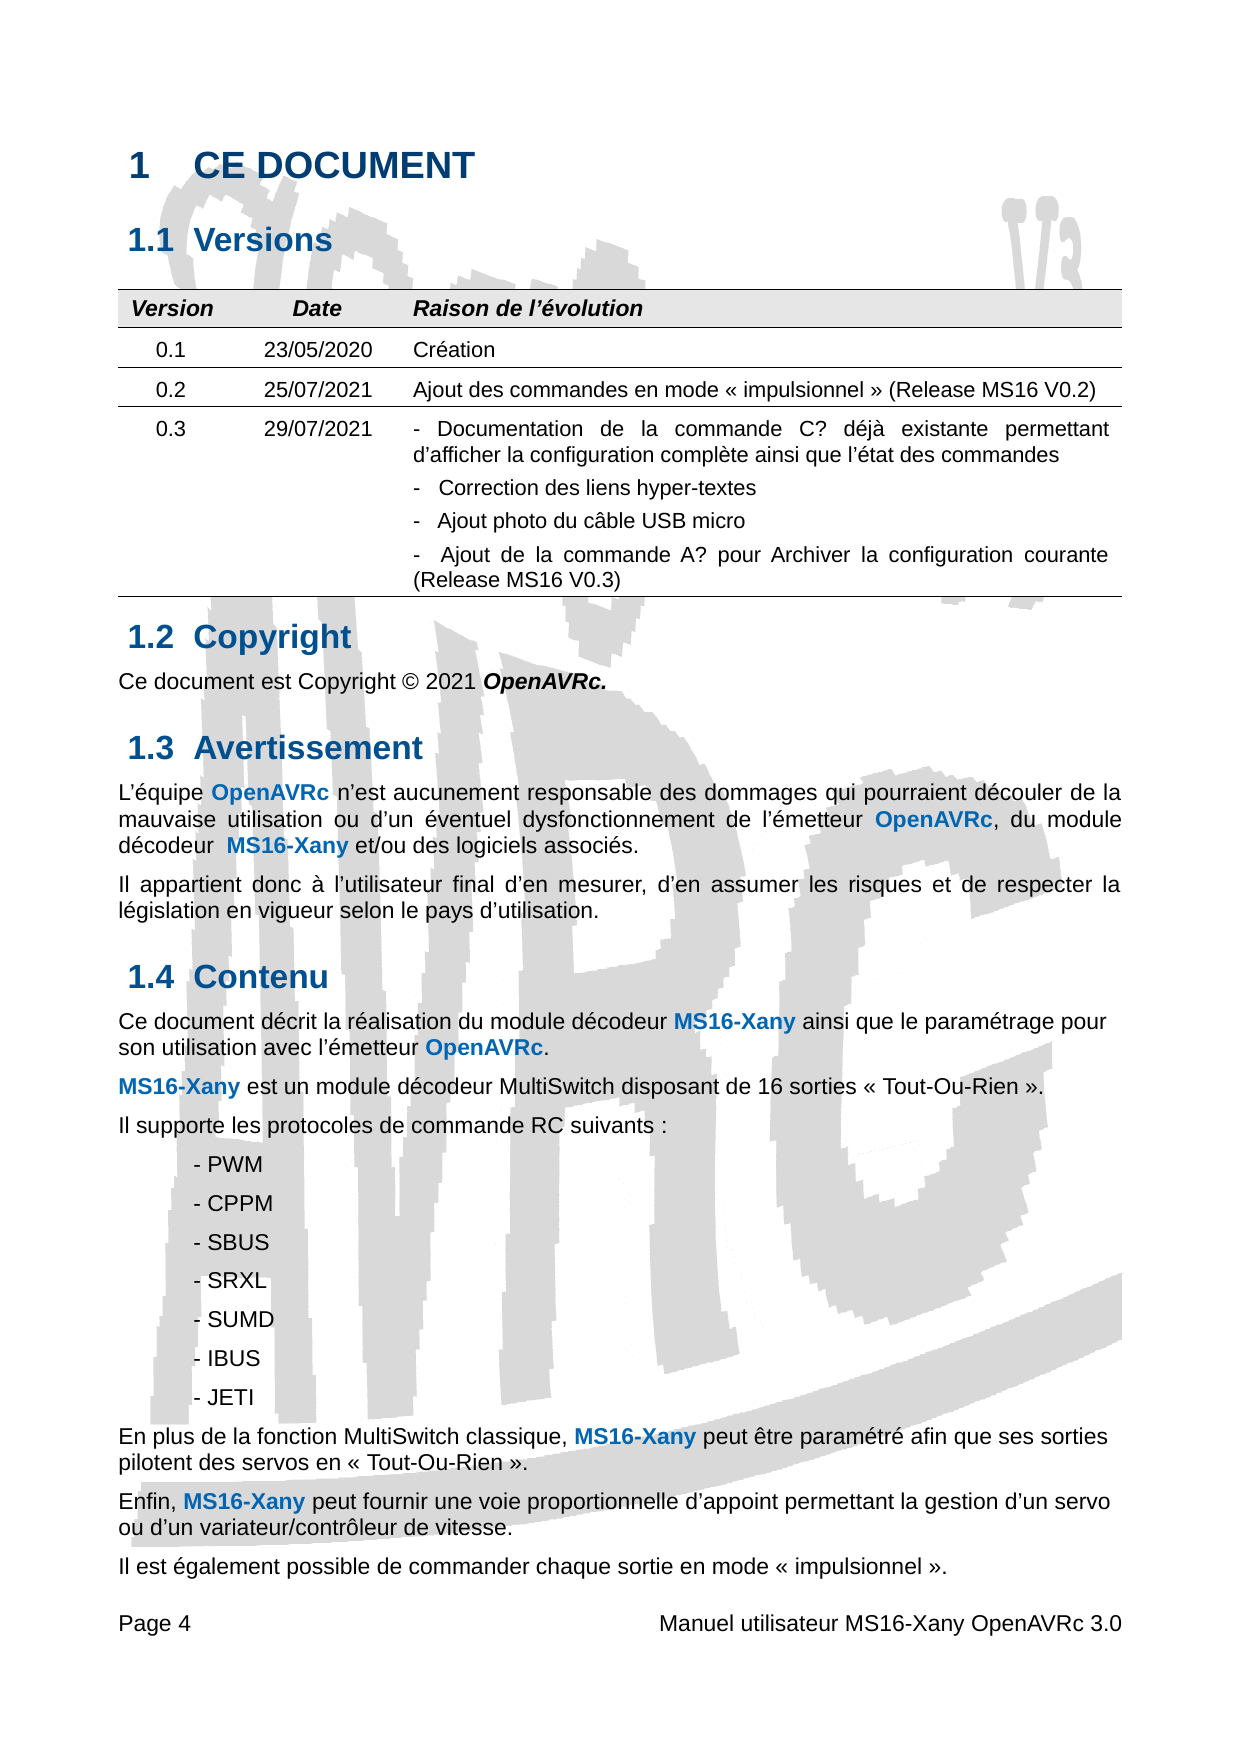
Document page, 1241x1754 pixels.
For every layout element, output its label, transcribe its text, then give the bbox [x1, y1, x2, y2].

text L’équipe OpenAVRc n’est aucunement responsable des dommages qui pourraient découler de la mauvaise utilisation ou d’un éventuel dysfonctionnement de l’émetteur OpenAVRc, du module décodeur MS16-Xany et/ou des logiciels associés. [118, 779, 1122, 858]
subtitle Avertissement [118, 728, 1122, 767]
table_cell 0.2 [118, 368, 236, 406]
subtitle Versions [118, 220, 1122, 259]
table_cell 23/05/2020 [236, 328, 400, 367]
table_cell 0.1 [118, 328, 236, 367]
table_cell 29/07/2021 [236, 407, 400, 596]
table_header Version [118, 290, 236, 327]
subtitle CE DOCUMENT [118, 143, 1122, 187]
text - PWM [193, 1151, 1122, 1177]
table_cell Ajout des commandes en mode « impulsionnel » (Release MS16 V0.2) [400, 368, 1122, 406]
subtitle Copyright [118, 617, 1122, 656]
table_cell 25/07/2021 [236, 368, 400, 406]
text Ce document est Copyright © 2021 OpenAVRc. [118, 668, 1122, 695]
text Ce document décrit la réalisation du module décodeur MS16-Xany ainsi que le paramétrage pour son utilisation avec l’émetteur OpenAVRc. [118, 1008, 1122, 1061]
text Il appartient donc à l’utilisateur final d’en mesurer, d’en assumer les risques et de respecter la législation en vigueur selon le pays d’utilisation. [118, 871, 1122, 923]
text En plus de la fonction MultiSwitch classique, MS16-Xany peut être paramétré afin que ses sorties pilotent des servos en « Tout-Ou-Rien ». [118, 1423, 1122, 1476]
table_header Raison de l’évolution [400, 290, 1122, 327]
text - IBUS [193, 1345, 1122, 1371]
text - SUMD [193, 1306, 1122, 1333]
text Enfin, MS16-Xany peut fournir une voie proportionnelle d’appoint permettant la gestion d’un servo ou d’un variateur/contrôleur de vitesse. [118, 1488, 1122, 1541]
table_cell 0.3 [118, 407, 236, 596]
table_cell - Documentation de la commande C? déjà existante permettant d’afficher la configuration complète ainsi que l’état des commandes - Correction des liens hyper-textes - Ajout photo du câble USB micro - Ajout de la commande A? pour Archiver la configuration courante (Release MS16 V0.3) [400, 407, 1122, 596]
subtitle Contenu [118, 957, 1122, 995]
text Il supporte les protocoles de commande RC suivants : [118, 1112, 1122, 1138]
table_cell Création [400, 328, 1122, 367]
text Il est également possible de commander chaque sortie en mode « impulsionnel ». [118, 1553, 1122, 1579]
table_header Date [236, 290, 400, 327]
text MS16-Xany est un module décodeur MultiSwitch disposant de 16 sorties « Tout-Ou-Rien ». [118, 1073, 1122, 1099]
text - CPPM [193, 1190, 1122, 1216]
text - SBUS [193, 1228, 1122, 1255]
text - JETI [193, 1384, 1122, 1410]
text - SRXL [193, 1267, 1122, 1294]
